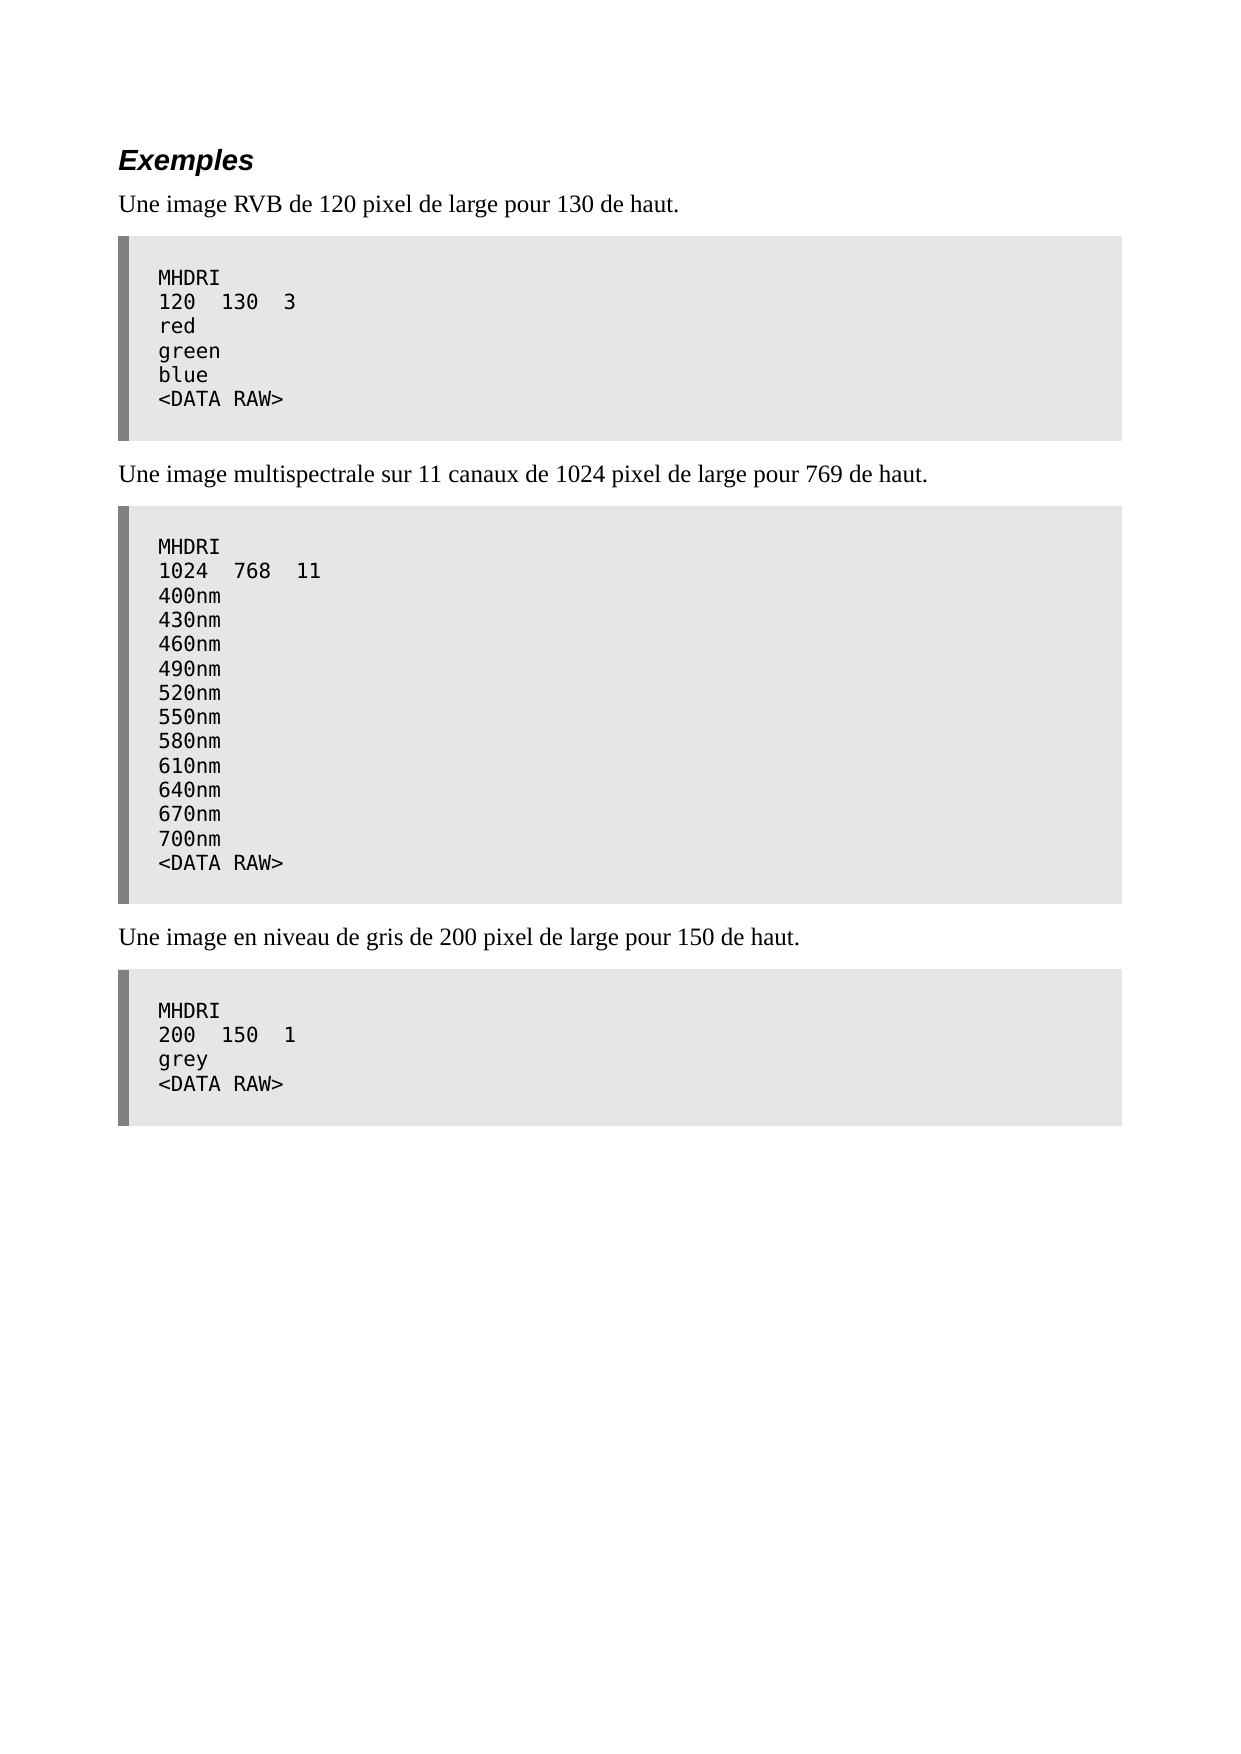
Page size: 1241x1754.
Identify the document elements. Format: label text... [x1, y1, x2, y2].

text MHDRI 200 150 1 grey <DATA RAW> [118, 969, 1122, 1126]
text MHDRI 120 130 3 red green blue <DATA RAW> [129, 236, 1122, 441]
text MHDRI 1024 768 11 400nm 430nm 460nm 490nm 520nm 550nm 580nm 610nm 640nm 670nm 700nm <DATA RAW> [129, 506, 1122, 904]
text Une image multispectrale sur 11 canaux de 1024 pixel de large pour 769 de haut. [118, 459, 1122, 487]
text Une image en niveau de gris de 200 pixel de large pour 150 de haut. [118, 922, 1122, 951]
subtitle Exemples [118, 143, 1122, 177]
text Une image RVB de 120 pixel de large pour 130 de haut. [118, 189, 1122, 218]
